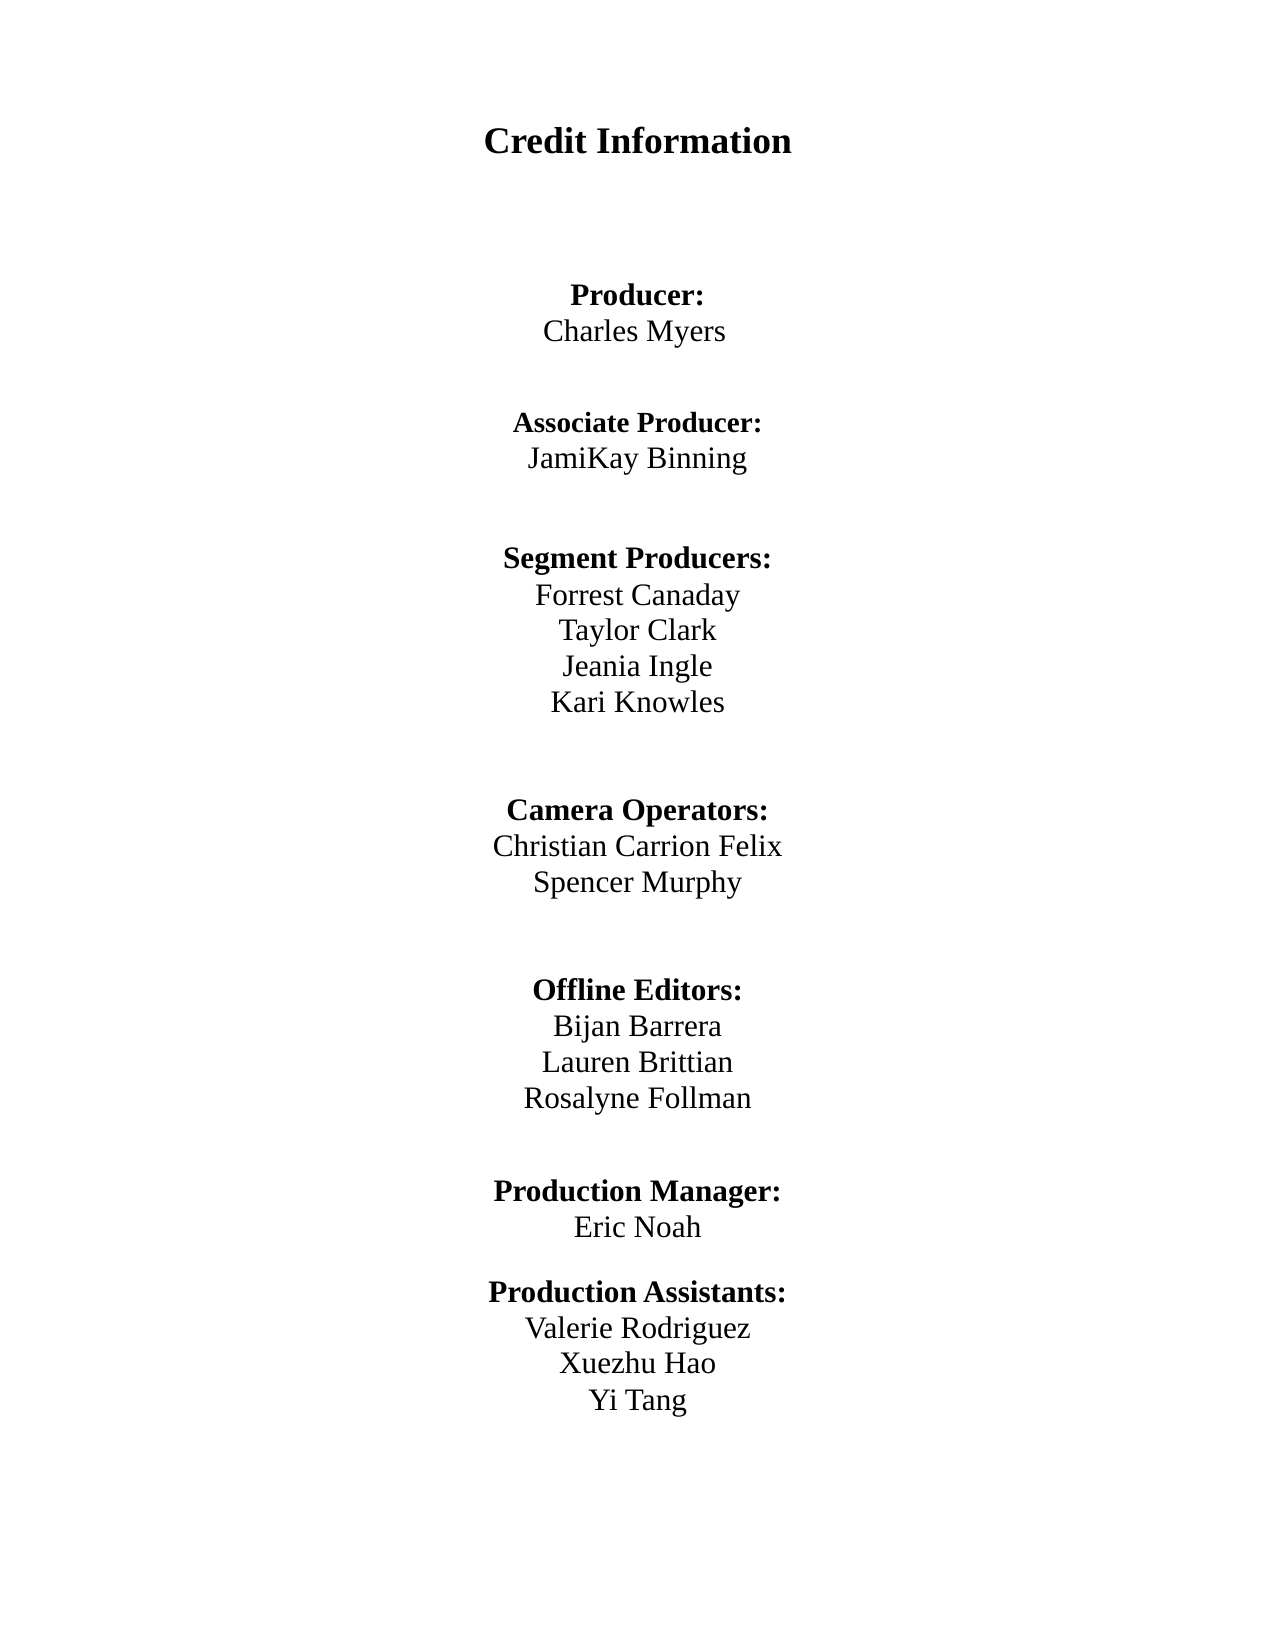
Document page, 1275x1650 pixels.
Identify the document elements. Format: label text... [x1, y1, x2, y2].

text Rosalyne Follman [118, 1079, 1157, 1115]
text Camera Operators: [118, 791, 1157, 827]
text Xuezhu Hao [118, 1345, 1157, 1381]
text Charles Myers [118, 312, 1157, 348]
text Segment Producers: [118, 540, 1157, 576]
text Valerie Rodriguez [118, 1309, 1157, 1345]
text Credit Information [118, 118, 1157, 161]
text Forrest Canaday [118, 576, 1157, 612]
text Production Manager: [118, 1143, 1157, 1208]
text Jeania Ingle Kari Knowles [118, 648, 1157, 719]
text Offline Editors: [118, 971, 1157, 1007]
text JamiKay Binning [118, 439, 1157, 475]
text Spencer Murphy [118, 863, 1157, 899]
text Associate Producer: [118, 406, 1157, 439]
text Producer: [118, 276, 1157, 312]
text Eric Noah [118, 1208, 1157, 1244]
text Bijan Barrera [118, 1007, 1157, 1043]
text Lauren Brittian [118, 1043, 1157, 1079]
text Taylor Clark [118, 612, 1157, 648]
text Production Assistants: [118, 1273, 1157, 1309]
text Christian Carrion Felix [118, 827, 1157, 863]
text Yi Tang [118, 1381, 1157, 1417]
